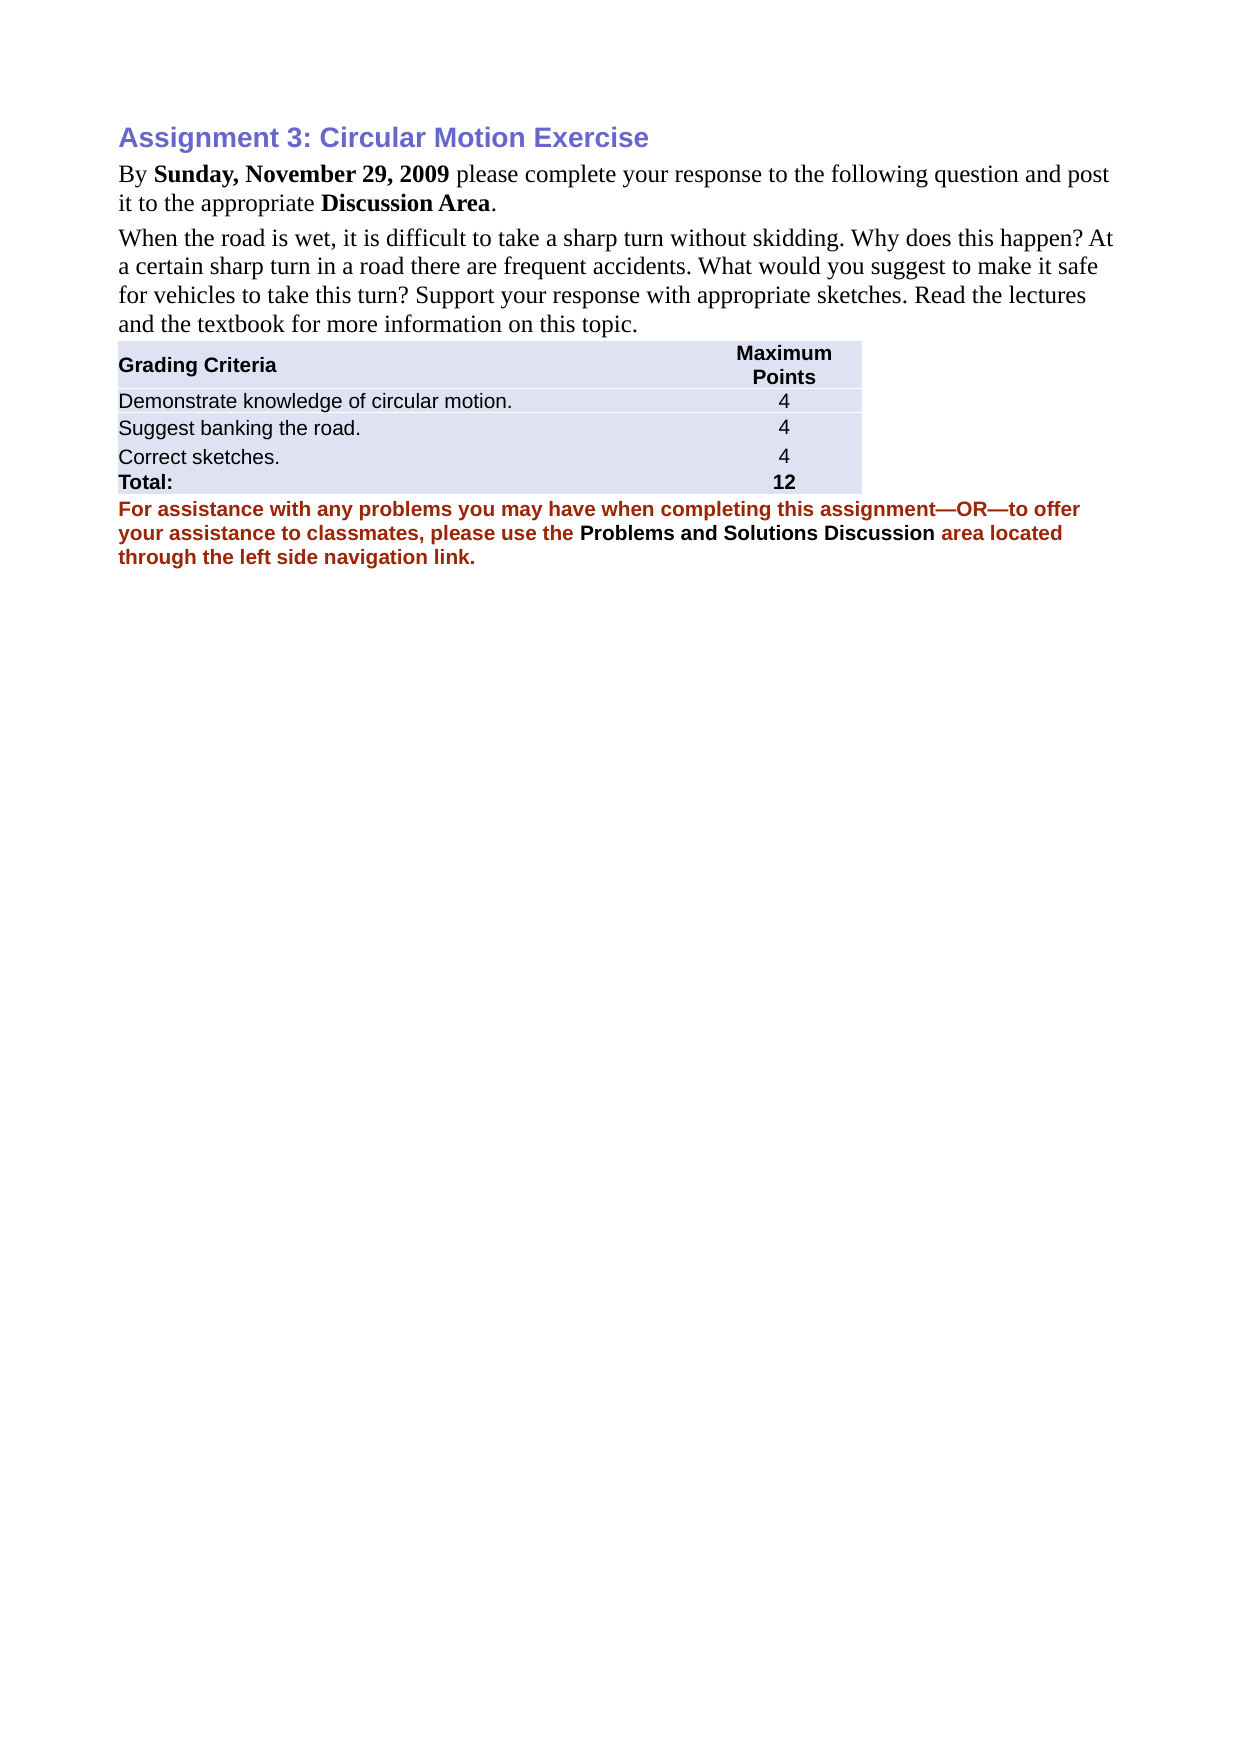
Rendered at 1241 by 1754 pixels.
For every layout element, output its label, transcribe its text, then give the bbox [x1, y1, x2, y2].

table_cell Suggest banking the road. [118, 413, 706, 441]
table_cell Demonstrate knowledge of circular motion. [118, 389, 706, 412]
table_cell 4 [706, 441, 862, 470]
text Assignment 3: Circular Motion Exercise [118, 121, 1122, 153]
table_cell 4 [706, 413, 862, 441]
table_header Maximum Points [706, 341, 862, 388]
text For assistance with any problems you may have when completing this assignment—OR—to offer your assistance to classmates, please use the Problems and Solutions Discussion area located through the left side navigation link. [118, 497, 1122, 569]
table_header Grading Criteria [118, 341, 706, 388]
table_cell 12 [706, 470, 862, 494]
text When the road is wet, it is difficult to take a sharp turn without skidding. Why does this happen? At a certain sharp turn in a road there are frequent accidents. What would you suggest to make it safe for vehicles to take this turn? Support your response with appropriate sketches. Read the lectures and the textbook for more information on this topic. [118, 223, 1122, 338]
table_cell Correct sketches. [118, 441, 706, 470]
table_cell Total: [118, 470, 706, 494]
table_cell 4 [706, 389, 862, 412]
text By Sunday, November 29, 2009 please complete your response to the following question and post it to the appropriate Discussion Area. [118, 159, 1122, 217]
